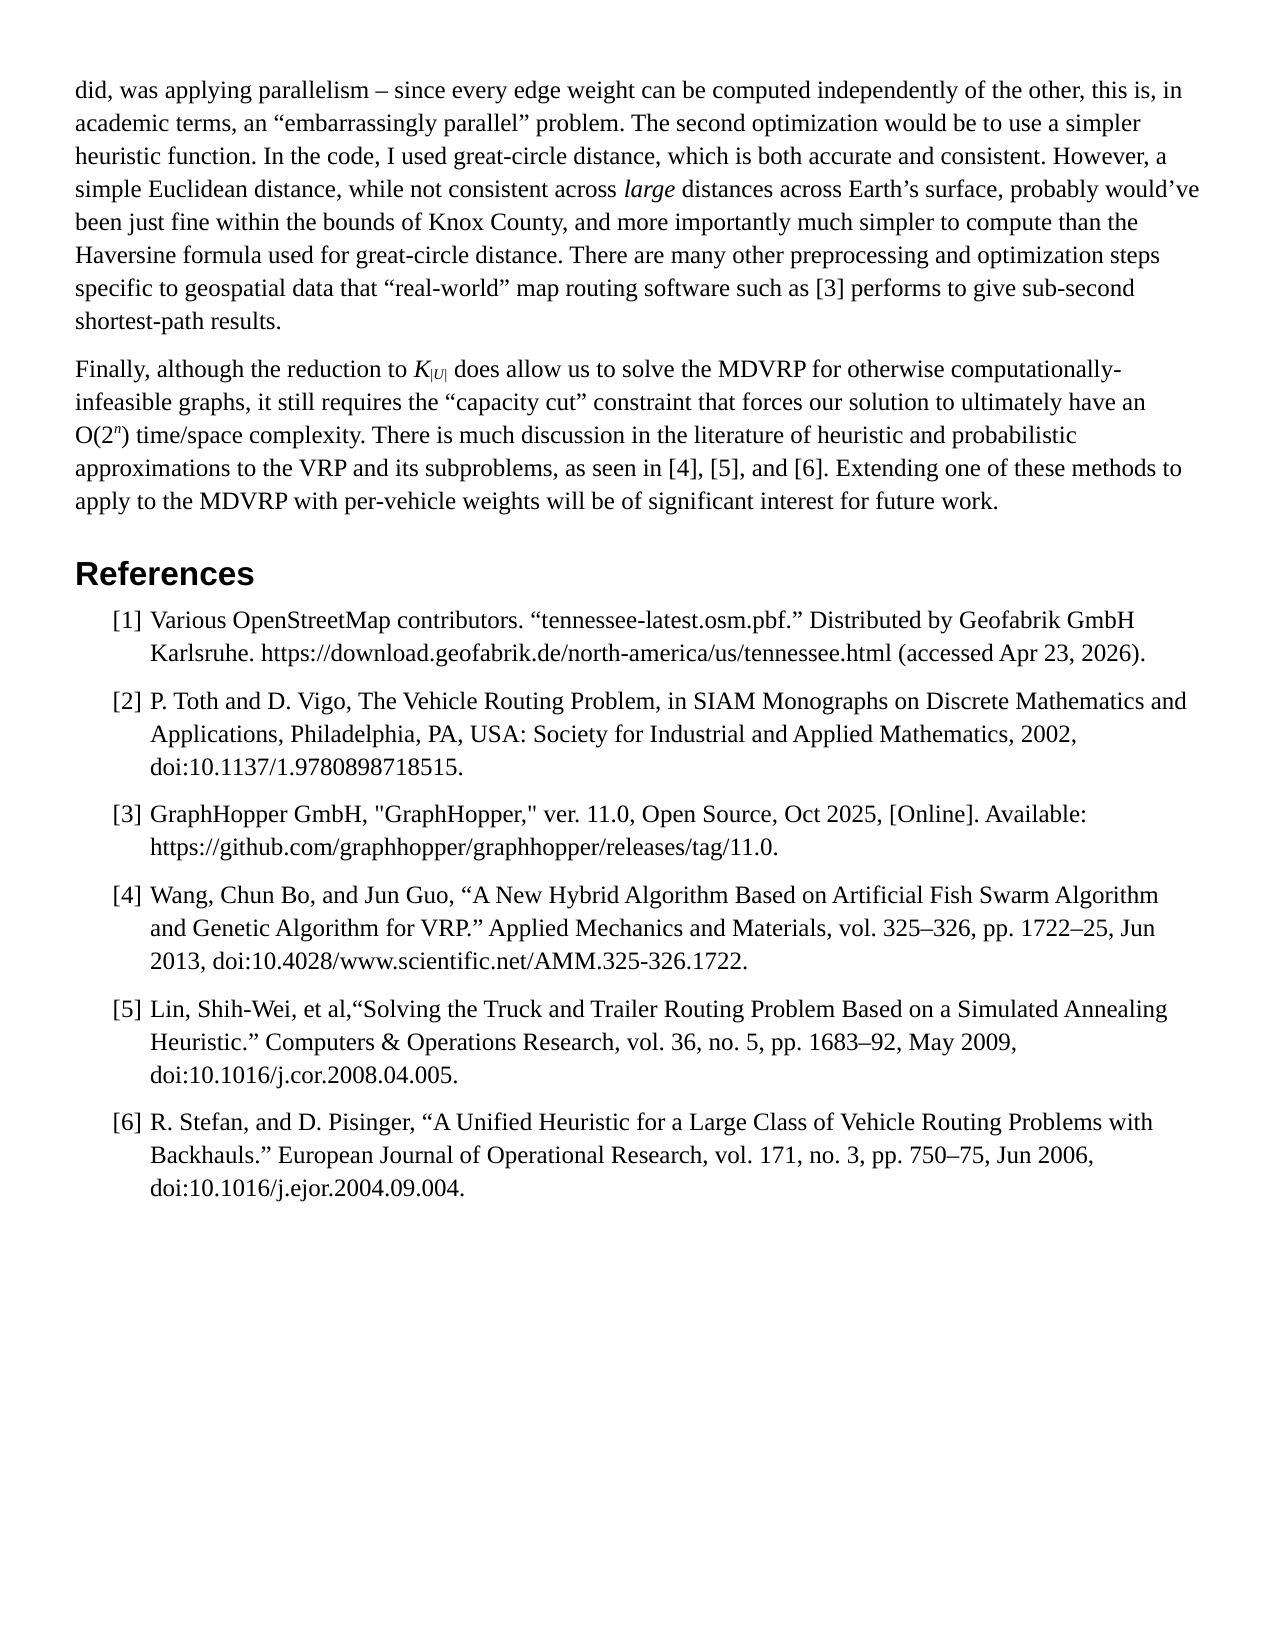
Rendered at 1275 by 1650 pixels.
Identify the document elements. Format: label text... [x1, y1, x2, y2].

list GraphHopper GmbH, "GraphHopper," ver. 11.0, Open Source, Oct 2025, [Online]. Available: https://github.com/graphhopper/graphhopper/releases/tag/11.0. [112, 799, 1200, 861]
subtitle References [75, 554, 1200, 593]
text did, was applying parallelism – since every edge weight can be computed independently of the other, this is, in academic terms, an “embarrassingly parallel” problem. The second optimization would be to use a simpler heuristic function. In the code, I used great-circle distance, which is both accurate and consistent. However, a simple Euclidean distance, while not consistent across large distances across Earth’s surface, probably would’ve been just fine within the bounds of Knox County, and more importantly much simpler to compute than the Haversine formula used for great-circle distance. There are many other preprocessing and optimization steps specific to geospatial data that “real-world” map routing software such as [3] performs to give sub-second shortest-path results. [75, 75, 1200, 335]
list R. Stefan, and D. Pisinger, “A Unified Heuristic for a Large Class of Vehicle Routing Problems with Backhauls.” European Journal of Operational Research, vol. 171, no. 3, pp. 750–75, Jun 2006, doi:10.1016/j.ejor.2004.09.004. [112, 1107, 1200, 1202]
list Wang, Chun Bo, and Jun Guo, “A New Hybrid Algorithm Based on Artificial Fish Swarm Algorithm and Genetic Algorithm for VRP.” Applied Mechanics and Materials, vol. 325–326, pp. 1722–25, Jun 2013, doi:10.4028/www.scientific.net/AMM.325-326.1722. [112, 880, 1200, 975]
list P. Toth and D. Vigo, The Vehicle Routing Problem, in SIAM Monographs on Discrete Mathematics and Applications, Philadelphia, PA, USA: Society for Industrial and Applied Mathematics, 2002, doi:10.1137/1.9780898718515. [112, 686, 1200, 781]
text Finally, although the reduction to K|U| does allow us to solve the MDVRP for otherwise computationally-infeasible graphs, it still requires the “capacity cut” constraint that forces our solution to ultimately have an O(2n) time/space complexity. There is much discussion in the literature of heuristic and probabilistic approximations to the VRP and its subproblems, as seen in [4], [5], and [6]. Extending one of these methods to apply to the MDVRP with per-vehicle weights will be of significant interest for future work. [75, 354, 1200, 514]
list Lin, Shih-Wei, et al,“Solving the Truck and Trailer Routing Problem Based on a Simulated Annealing Heuristic.” Computers & Operations Research, vol. 36, no. 5, pp. 1683–92, May 2009, doi:10.1016/j.cor.2008.04.005. [112, 994, 1200, 1088]
list Various OpenStreetMap contributors. “tennessee-latest.osm.pbf.” Distributed by Geofabrik GmbH Karlsruhe. https://download.geofabrik.de/north-america/us/tennessee.html (accessed Apr 23, 2026). [112, 605, 1200, 667]
